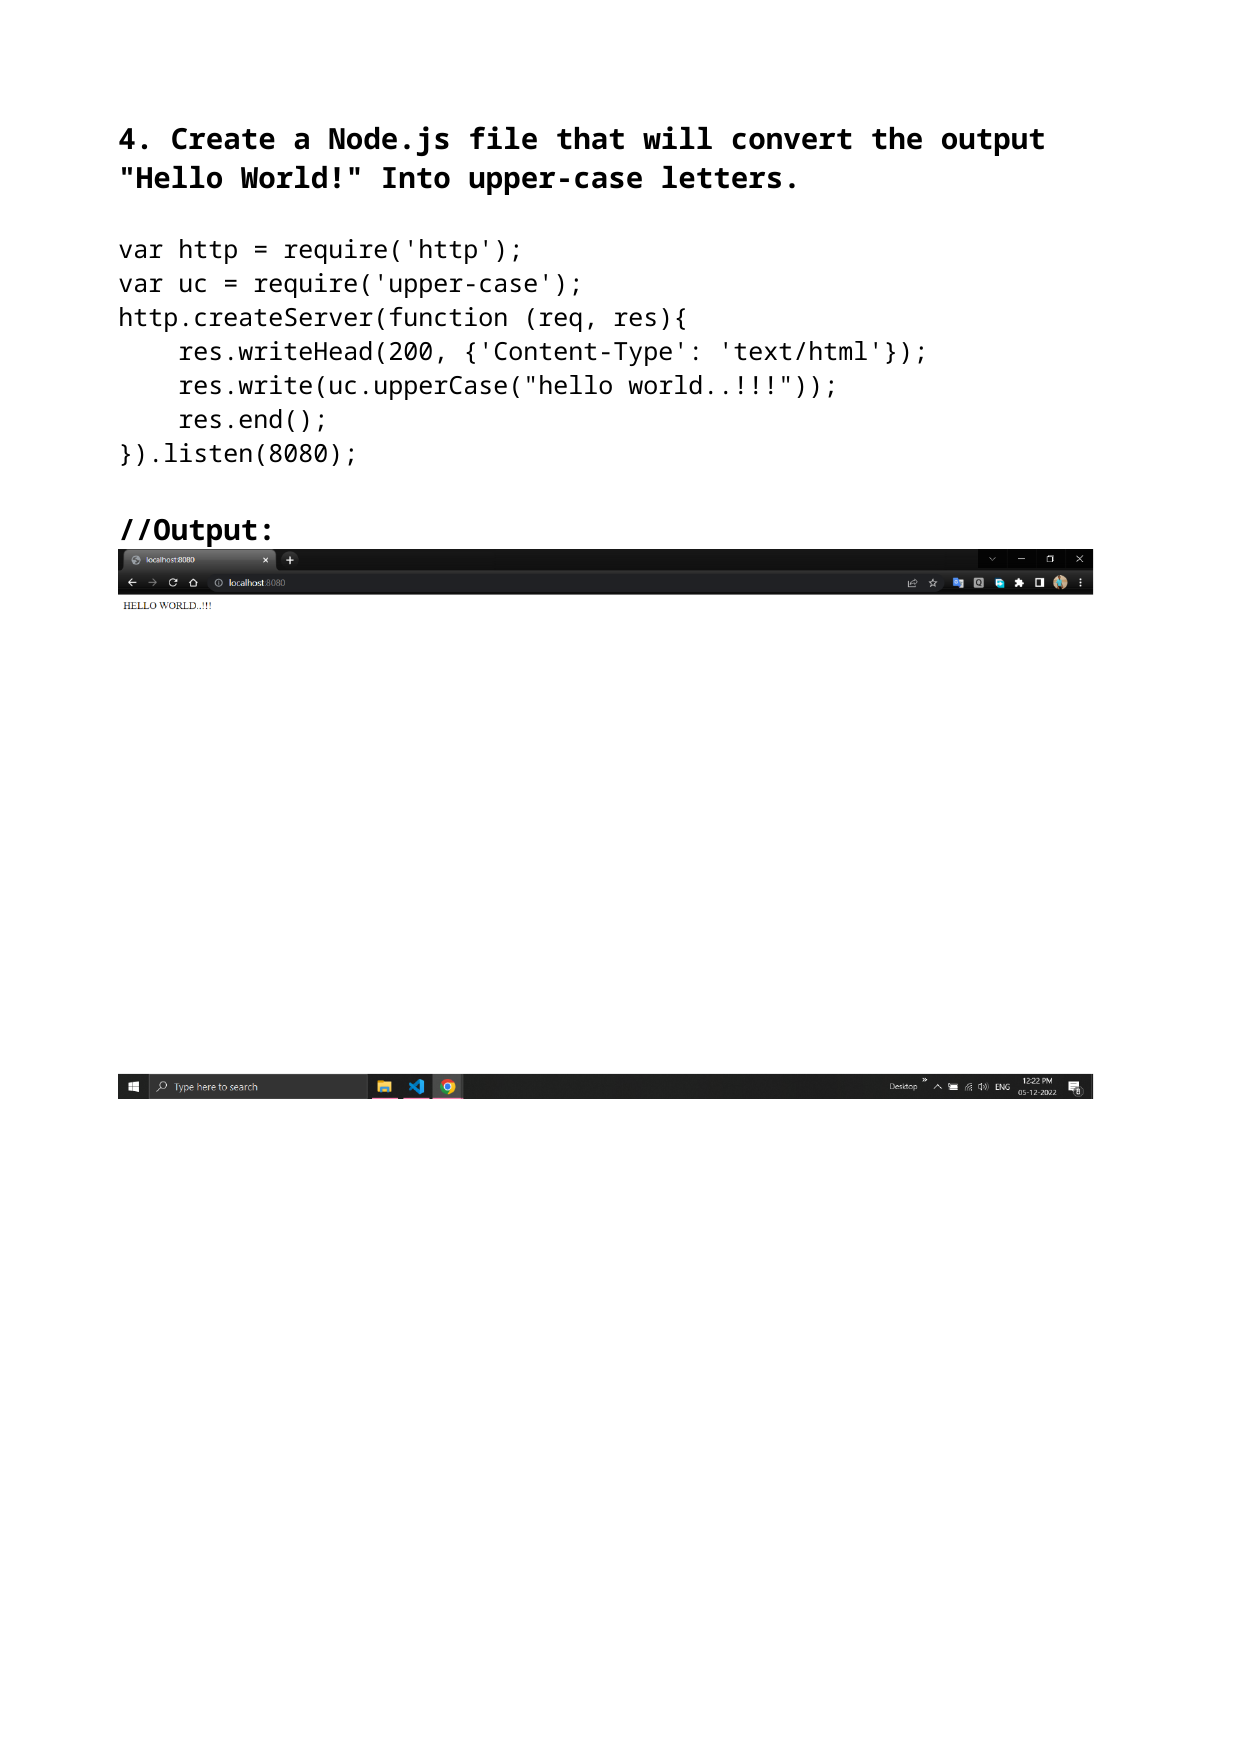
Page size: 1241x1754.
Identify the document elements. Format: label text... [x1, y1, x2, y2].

text 4. Create a Node.js file that will convert the output "Hello World!" Into upper-case letters. [118, 118, 1122, 197]
text http.createServer(function (req, res){ [118, 300, 1122, 334]
text res.end(); [118, 402, 1122, 436]
text res.write(uc.upperCase("hello world..!!!")); [118, 368, 1122, 402]
text var http = require('http'); [118, 232, 1122, 266]
text var uc = require('upper-case'); [118, 266, 1122, 300]
picture [118, 549, 1094, 1099]
text //Output: [118, 510, 1122, 549]
text res.writeHead(200, {'Content-Type': 'text/html'}); [118, 334, 1122, 368]
text }).listen(8080); [118, 436, 1122, 470]
